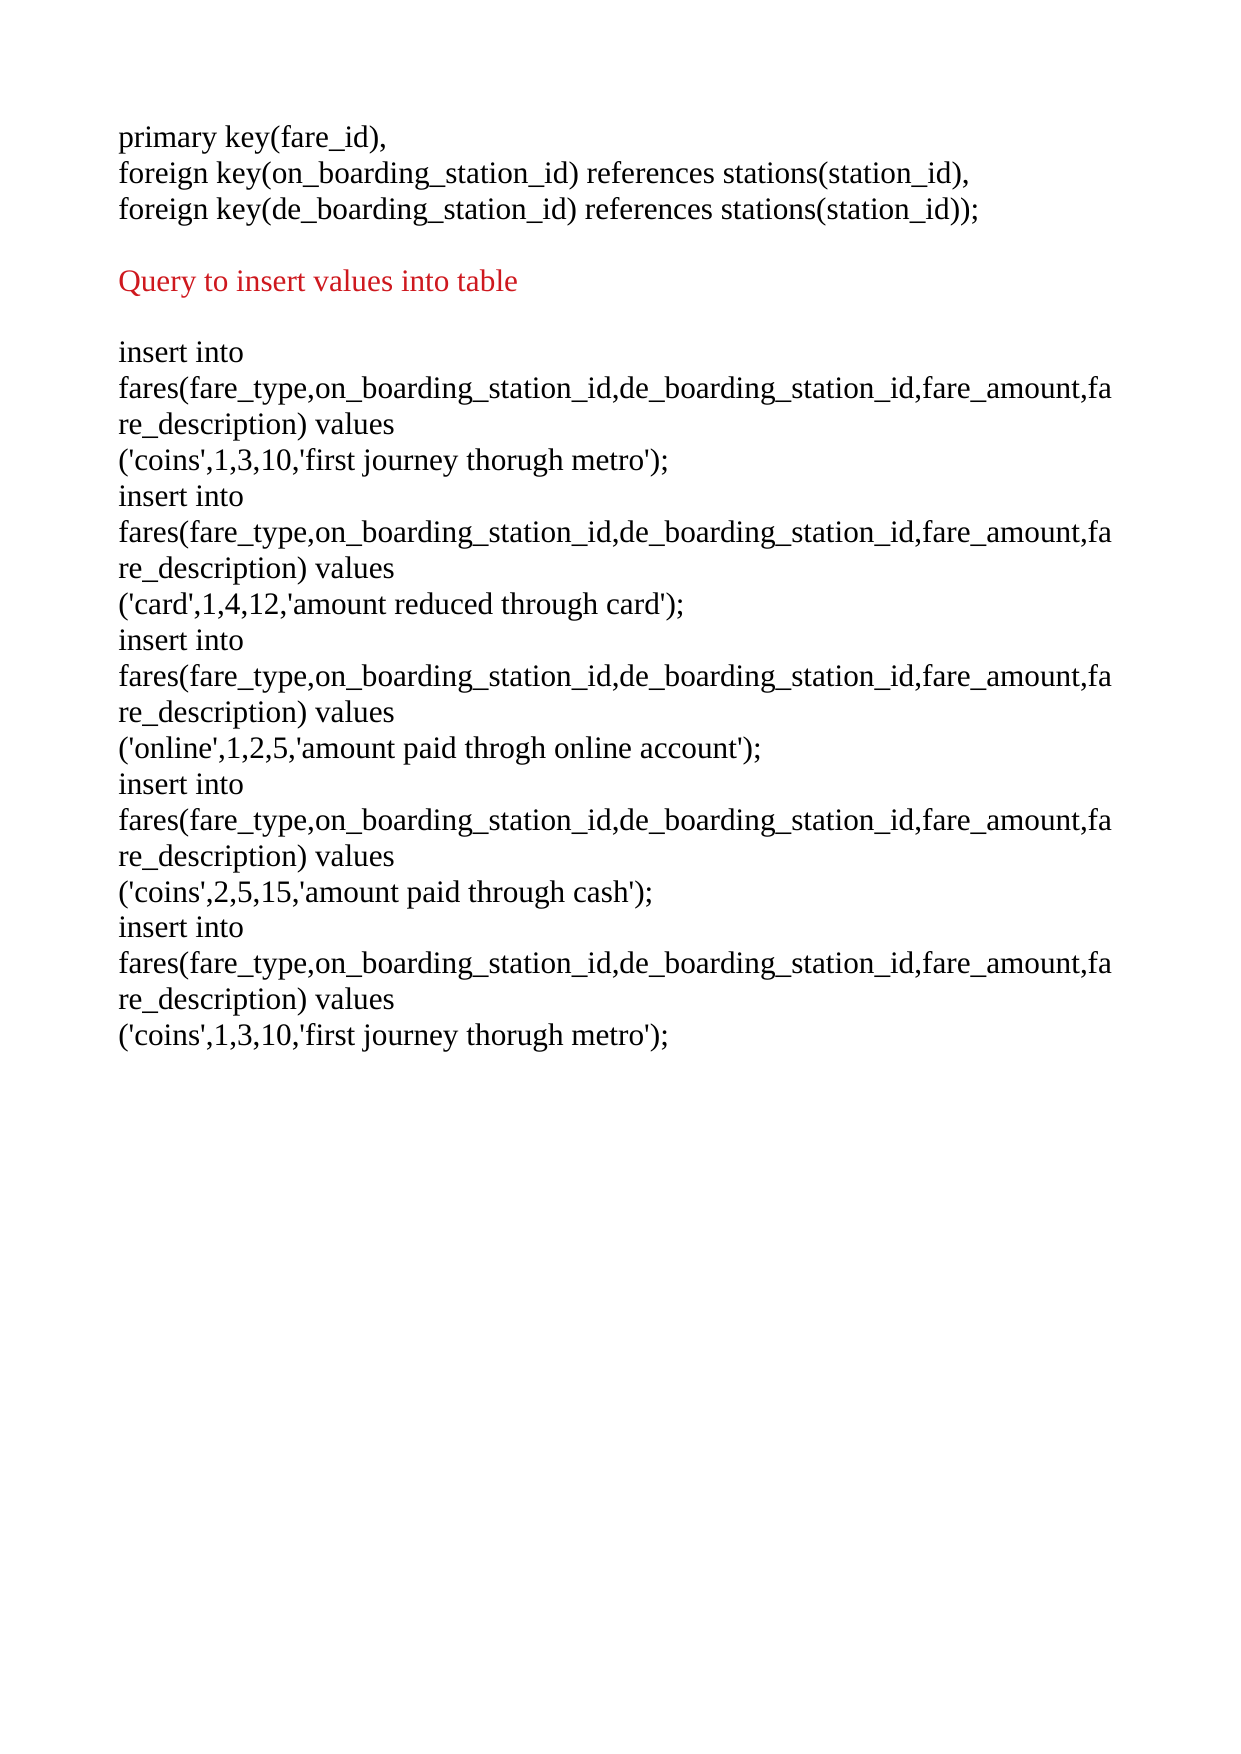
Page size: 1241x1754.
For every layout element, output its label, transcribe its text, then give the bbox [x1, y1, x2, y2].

text ('coins',1,3,10,'first journey thorugh metro'); [118, 442, 1122, 477]
text insert into fares(fare_type,on_boarding_station_id,de_boarding_station_id,fare_amount,fare_description) values [118, 909, 1122, 1017]
text foreign key(on_boarding_station_id) references stations(station_id), [118, 154, 1122, 190]
text insert into fares(fare_type,on_boarding_station_id,de_boarding_station_id,fare_amount,fare_description) values [118, 765, 1122, 873]
text ('coins',2,5,15,'amount paid through cash'); [118, 873, 1122, 909]
text foreign key(de_boarding_station_id) references stations(station_id)); [118, 190, 1122, 226]
text insert into fares(fare_type,on_boarding_station_id,de_boarding_station_id,fare_amount,fare_description) values [118, 334, 1122, 442]
text ('coins',1,3,10,'first journey thorugh metro'); [118, 1017, 1122, 1052]
text insert into fares(fare_type,on_boarding_station_id,de_boarding_station_id,fare_amount,fare_description) values [118, 477, 1122, 585]
text ('online',1,2,5,'amount paid throgh online account'); [118, 729, 1122, 765]
text primary key(fare_id), [118, 118, 1122, 154]
text ('card',1,4,12,'amount reduced through card'); [118, 585, 1122, 621]
text Query to insert values into table [118, 262, 1122, 298]
text insert into fares(fare_type,on_boarding_station_id,de_boarding_station_id,fare_amount,fare_description) values [118, 621, 1122, 729]
